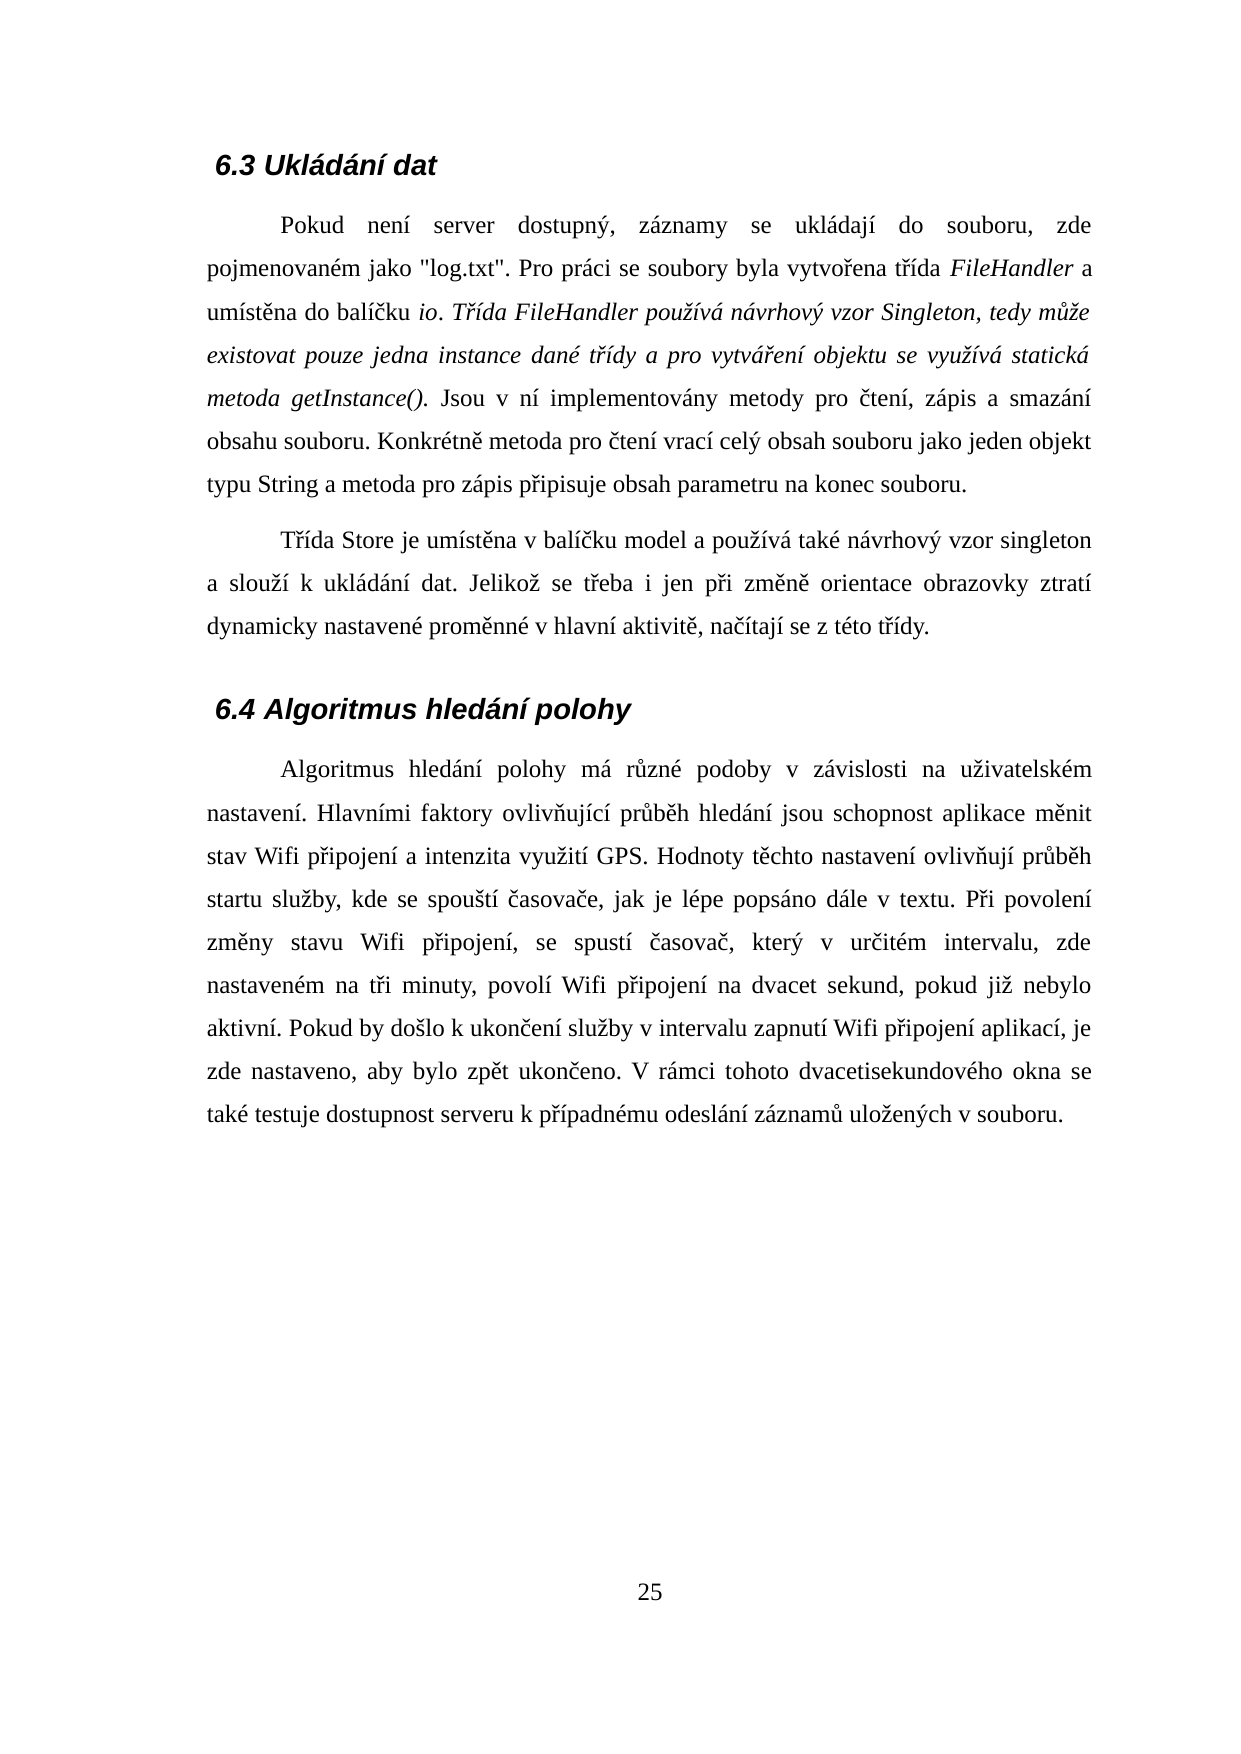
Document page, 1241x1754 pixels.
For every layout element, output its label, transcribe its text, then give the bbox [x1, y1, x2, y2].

text Třída Store je umístěna v balíčku model a používá také návrhový vzor singleton a slouží k ukládání dat. Jelikož se třeba i jen při změně orientace obrazovky ztratí dynamicky nastavené proměnné v hlavní aktivitě, načítají se z této třídy. [207, 525, 1093, 640]
text Pokud není server dostupný, záznamy se ukládají do souboru, zde pojmenovaném jako "log.txt". Pro práci se soubory byla vytvořena třída FileHandler a umístěna do balíčku io. Třída FileHandler používá návrhový vzor Singleton, tedy může existovat pouze jedna instance dané třídy a pro vytváření objektu se využívá statická metoda getInstance(). Jsou v ní implementovány metody pro čtení, zápis a smazání obsahu souboru. Konkrétně metoda pro čtení vrací celý obsah souboru jako jeden objekt typu String a metoda pro zápis připisuje obsah parametru na konec souboru. [207, 210, 1093, 498]
subtitle Ukládání dat [207, 148, 1093, 181]
text Algoritmus hledání polohy má různé podoby v závislosti na uživatelském nastavení. Hlavními faktory ovlivňující průběh hledání jsou schopnost aplikace měnit stav Wifi připojení a intenzita využití GPS. Hodnoty těchto nastavení ovlivňují průběh startu služby, kde se spouští časovače, jak je lépe popsáno dále v textu. Při povolení změny stavu Wifi připojení, se spustí časovač, který v určitém intervalu, zde nastaveném na tři minuty, povolí Wifi připojení na dvacet sekund, pokud již nebylo aktivní. Pokud by došlo k ukončení služby v intervalu zapnutí Wifi připojení aplikací, je zde nastaveno, aby bylo zpět ukončeno. V rámci tohoto dvacetisekundového okna se také testuje dostupnost serveru k případnému odeslání záznamů uložených v souboru. [207, 754, 1093, 1128]
subtitle Algoritmus hledání polohy [207, 692, 1093, 725]
